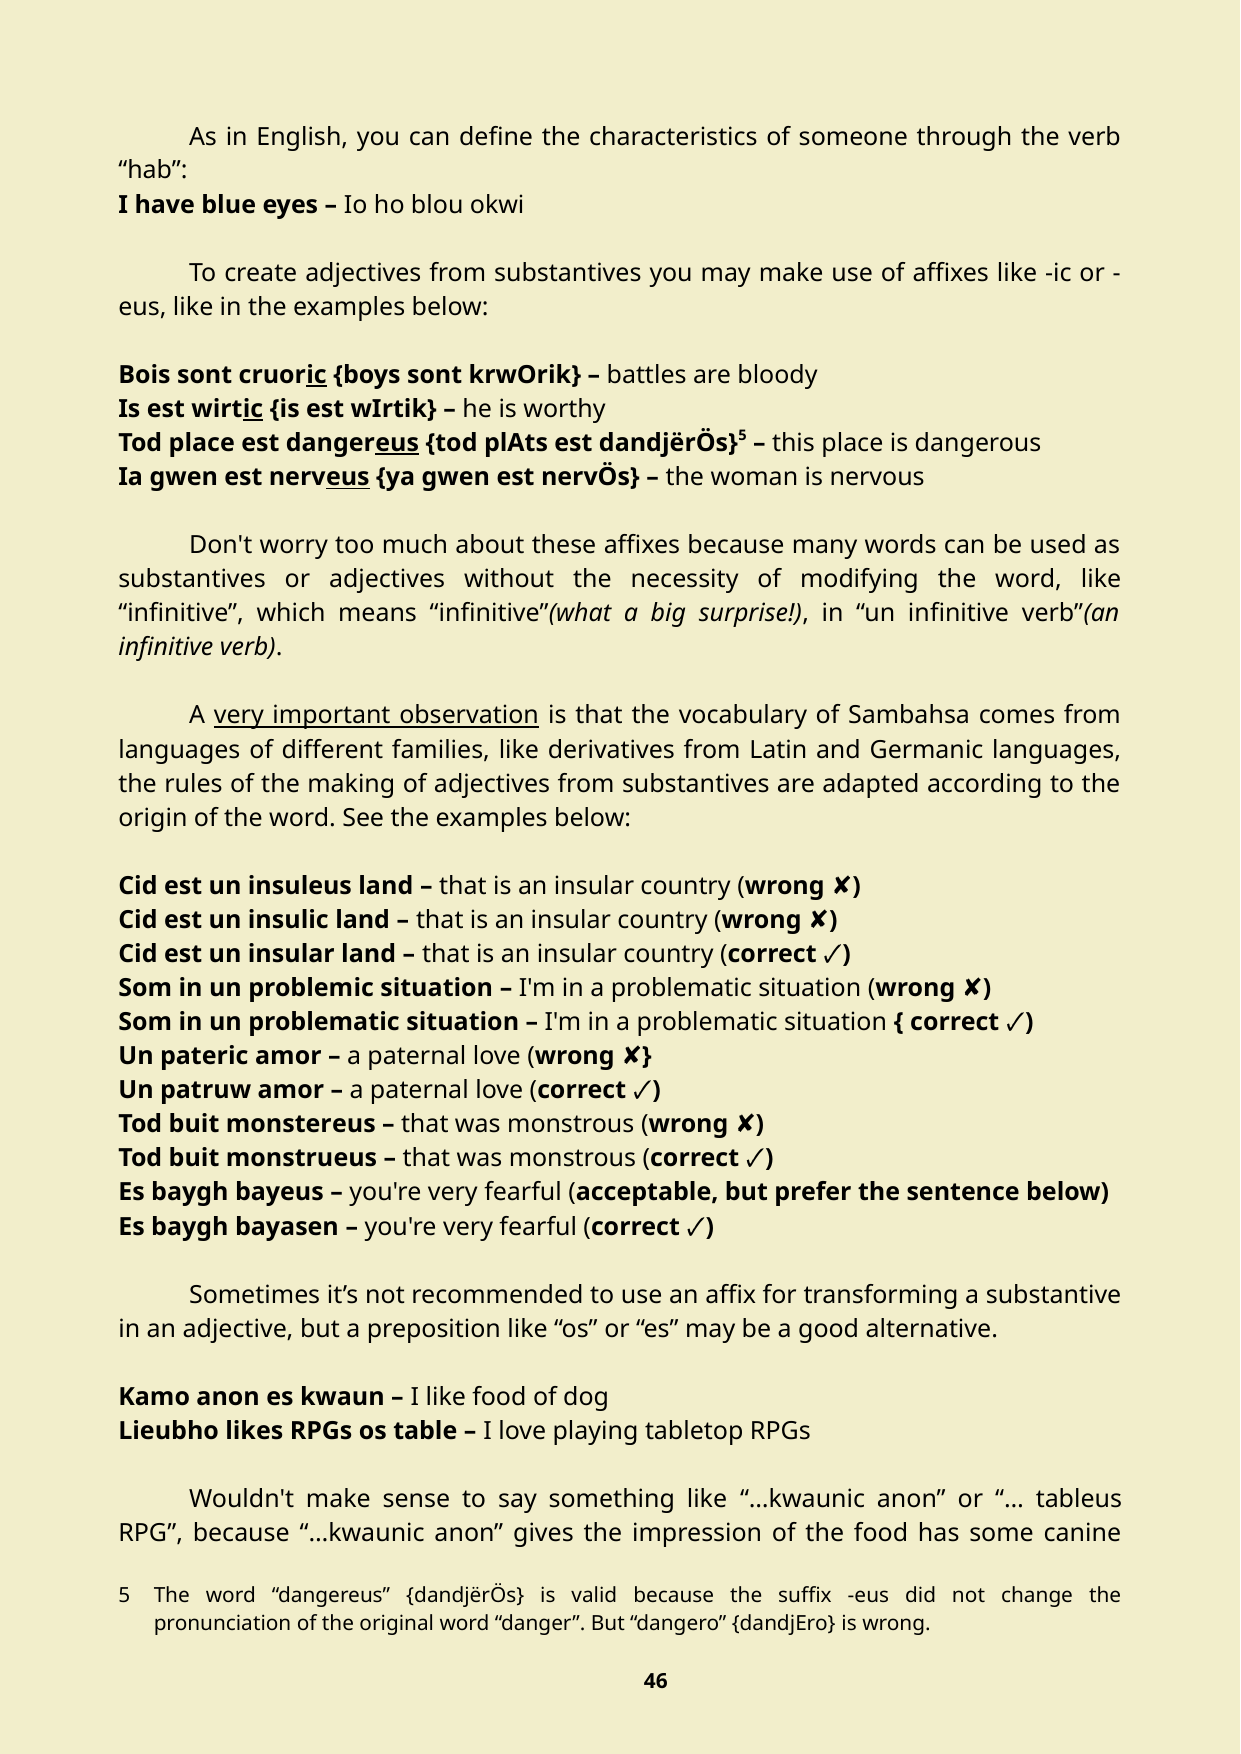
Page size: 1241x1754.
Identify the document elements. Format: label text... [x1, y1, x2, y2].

text Un pateric amor – a paternal love (wrong ✘} [118, 1038, 1122, 1072]
text Es baygh bayeus – you're very fearful (acceptable, but prefer the sentence below) [118, 1174, 1122, 1208]
text A very important observation is that the vocabulary of Sambahsa comes from languages of different families, like derivatives from Latin and Germanic languages, the rules of the making of adjectives from substantives are adapted according to the origin of the word. See the examples below: [118, 697, 1122, 833]
text Kamo anon es kwaun – I like food of dog [118, 1378, 1122, 1412]
text Un patruw amor – a paternal love (correct 🗸) [118, 1072, 1122, 1106]
text Lieubho likes RPGs os table – I love playing tabletop RPGs [118, 1412, 1122, 1447]
text Wouldn't make sense to say something like “…kwaunic anon” or “… tableus RPG”, because “…kwaunic anon” gives the impression of the food has some canine [118, 1481, 1122, 1549]
text I have blue eyes – Io ho blou okwi [118, 186, 1122, 220]
text Cid est un insuleus land – that is an insular country (wrong ✘) [118, 867, 1122, 902]
text Don't worry too much about these affixes because many words can be used as substantives or adjectives without the necessity of modifying the word, like “infinitive”, which means “infinitive”(what a big surprise!), in “un infinitive verb”(an infinitive verb). [118, 527, 1122, 663]
text Is est wirtic {is est wIrtik} – he is worthy [118, 391, 1122, 425]
text Tod place est dangereus {tod plAts est dandjërÖs} – this place is dangerous [118, 425, 1122, 459]
text The word “dangereus” {dandjërÖs} is valid because the suffix -eus did not change the pronunciation of the original word “danger”. But “dangero” {dandjEro} is wrong. [118, 1580, 1122, 1637]
text Cid est un insular land – that is an insular country (correct 🗸) [118, 936, 1122, 970]
text Ia gwen est nerveus {ya gwen est nervÖs} – the woman is nervous [118, 459, 1122, 493]
text Tod buit monstrueus – that was monstrous (correct 🗸) [118, 1140, 1122, 1174]
text As in English, you can define the characteristics of someone through the verb “hab”: [118, 118, 1122, 186]
text Cid est un insulic land – that is an insular country (wrong ✘) [118, 902, 1122, 936]
text Som in un problematic situation – I'm in a problematic situation { correct 🗸) [118, 1004, 1122, 1038]
text Tod buit monstereus – that was monstrous (wrong ✘) [118, 1106, 1122, 1140]
text Bois sont cruoric {boys sont krwOrik} – battles are bloody [118, 357, 1122, 391]
text To create adjectives from substantives you may make use of affixes like -ic or -eus, like in the examples below: [118, 254, 1122, 322]
text Es baygh bayasen – you're very fearful (correct 🗸) [118, 1208, 1122, 1242]
text Som in un problemic situation – I'm in a problematic situation (wrong ✘) [118, 970, 1122, 1004]
text Sometimes it’s not recommended to use an affix for transforming a substantive in an adjective, but a preposition like “os” or “es” may be a good alternative. [118, 1276, 1122, 1344]
